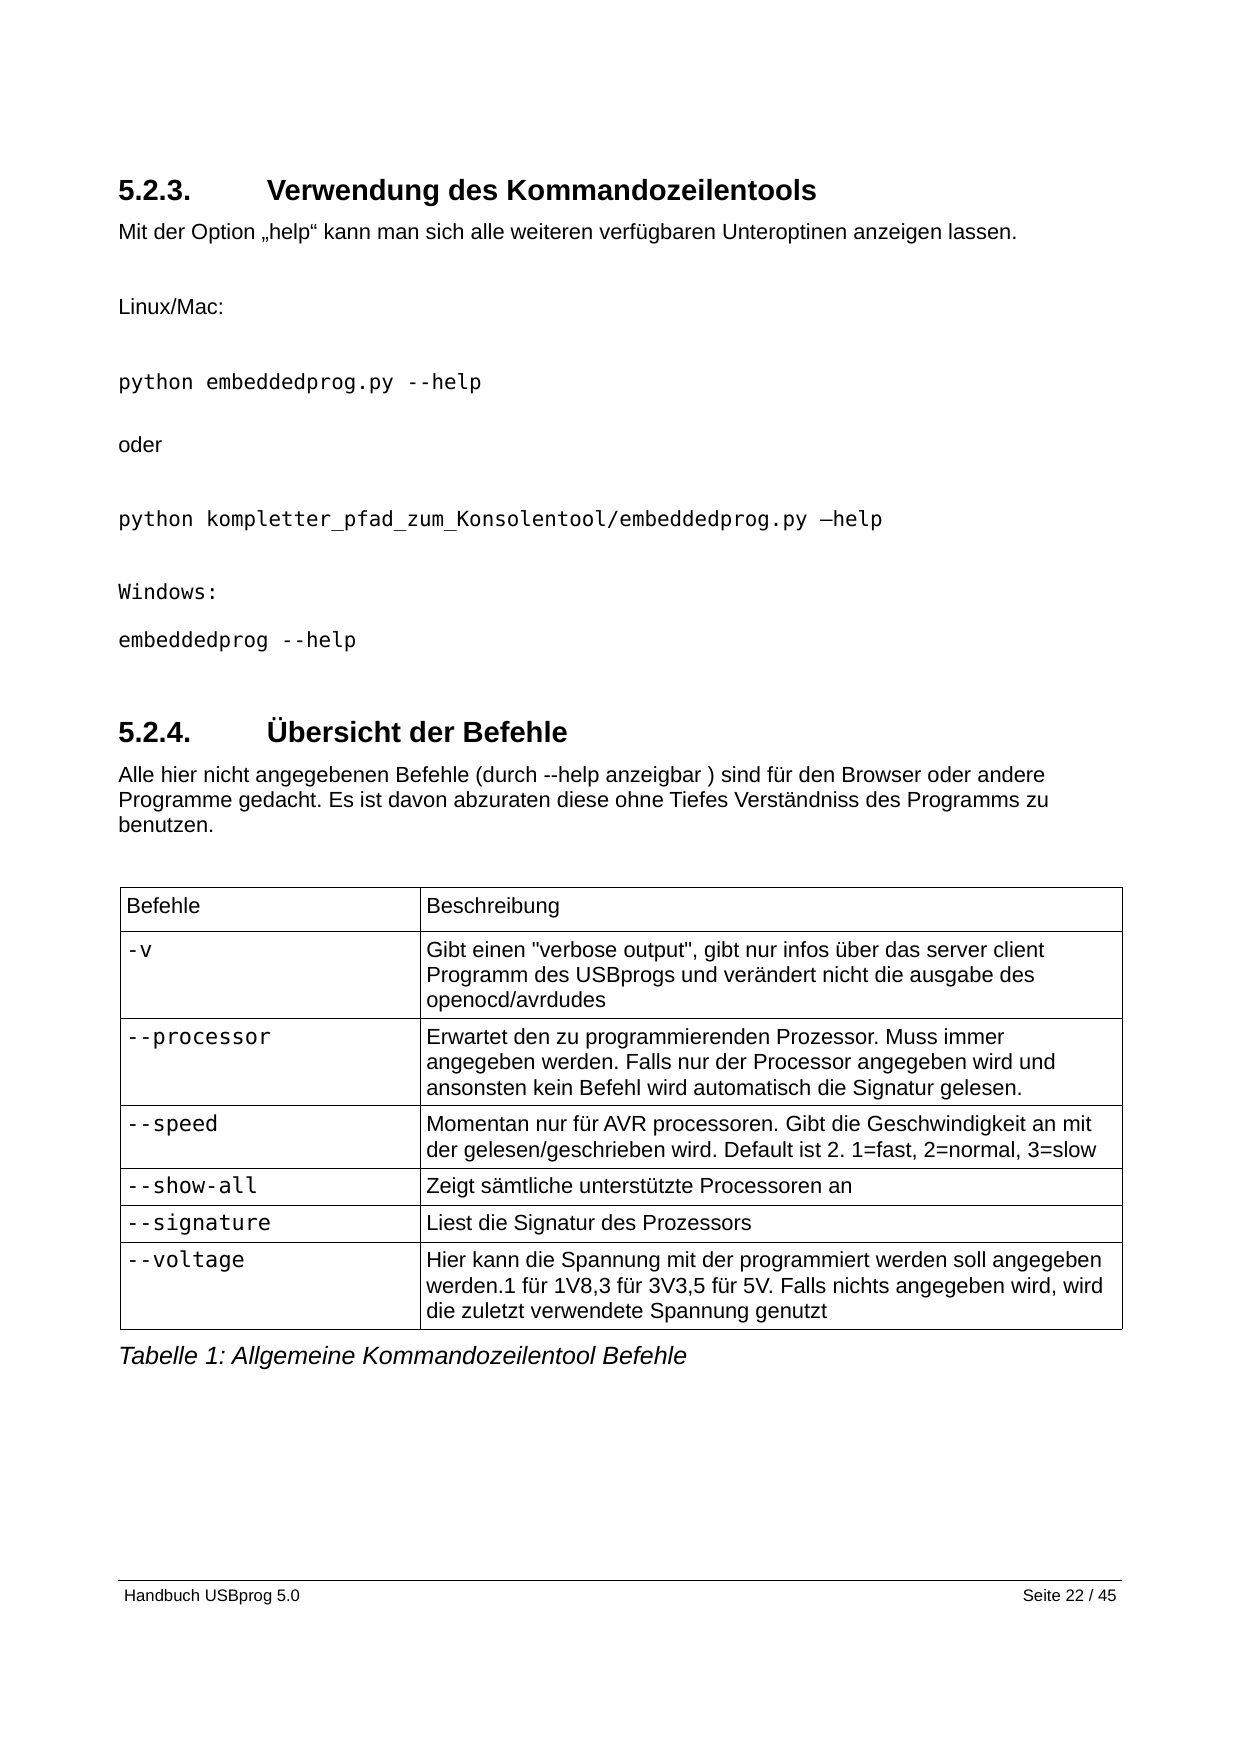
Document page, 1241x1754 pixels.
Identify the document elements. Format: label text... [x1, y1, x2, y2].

table_header Beschreibung [421, 888, 1122, 931]
table_cell Momentan nur für AVR processoren. Gibt die Geschwindigkeit an mit der gelesen/geschrieben wird. Default ist 2. 1=fast, 2=normal, 3=slow [421, 1106, 1122, 1167]
table_cell Gibt einen "verbose output", gibt nur infos über das server client Programm des USBprogs und verändert nicht die ausgabe des openocd/avrdudes [421, 932, 1122, 1018]
table_cell --processor [121, 1019, 420, 1105]
text Alle hier nicht angegebenen Befehle (durch --help anzeigbar ) sind für den Browser oder andere Programme gedacht. Es ist davon abzuraten diese ohne Tiefes Verständniss des Programms zu benutzen. [118, 761, 1122, 837]
text Windows: [118, 580, 1122, 604]
table_cell --show-all [121, 1169, 420, 1204]
text Linux/Mac: [118, 294, 1122, 319]
subtitle Verwendung des Kommandozeilentools [118, 173, 1122, 206]
text Mit der Option „help“ kann man sich alle weiteren verfügbaren Unteroptinen anzeigen lassen. [118, 219, 1122, 244]
table_cell --speed [121, 1106, 420, 1167]
text embeddedprog --help [118, 628, 1122, 653]
table_cell Liest die Signatur des Prozessors [421, 1206, 1122, 1242]
text oder [118, 432, 1122, 457]
table_cell Hier kann die Spannung mit der programmiert werden soll angegeben werden.1 für 1V8,3 für 3V3,5 für 5V. Falls nichts angegeben wird, wird die zuletzt verwendete Spannung genutzt [421, 1243, 1122, 1329]
table_cell Erwartet den zu programmierenden Prozessor. Muss immer angegeben werden. Falls nur der Processor angegeben wird und ansonsten kein Befehl wird automatisch die Signatur gelesen. [421, 1019, 1122, 1105]
table_cell --signature [121, 1206, 420, 1242]
table_cell -v [121, 932, 420, 1018]
table_header Befehle [121, 888, 420, 931]
text python kompletter_pfad_zum_Konsolentool/embeddedprog.py –help [118, 507, 1122, 531]
text python embeddedprog.py --help [118, 370, 1122, 394]
subtitle Übersicht der Befehle [118, 715, 1122, 749]
text Tabelle 1: Allgemeine Kommandozeilentool Befehle [118, 1341, 1122, 1370]
table_cell Zeigt sämtliche unterstützte Processoren an [421, 1169, 1122, 1204]
table_cell --voltage [121, 1243, 420, 1329]
